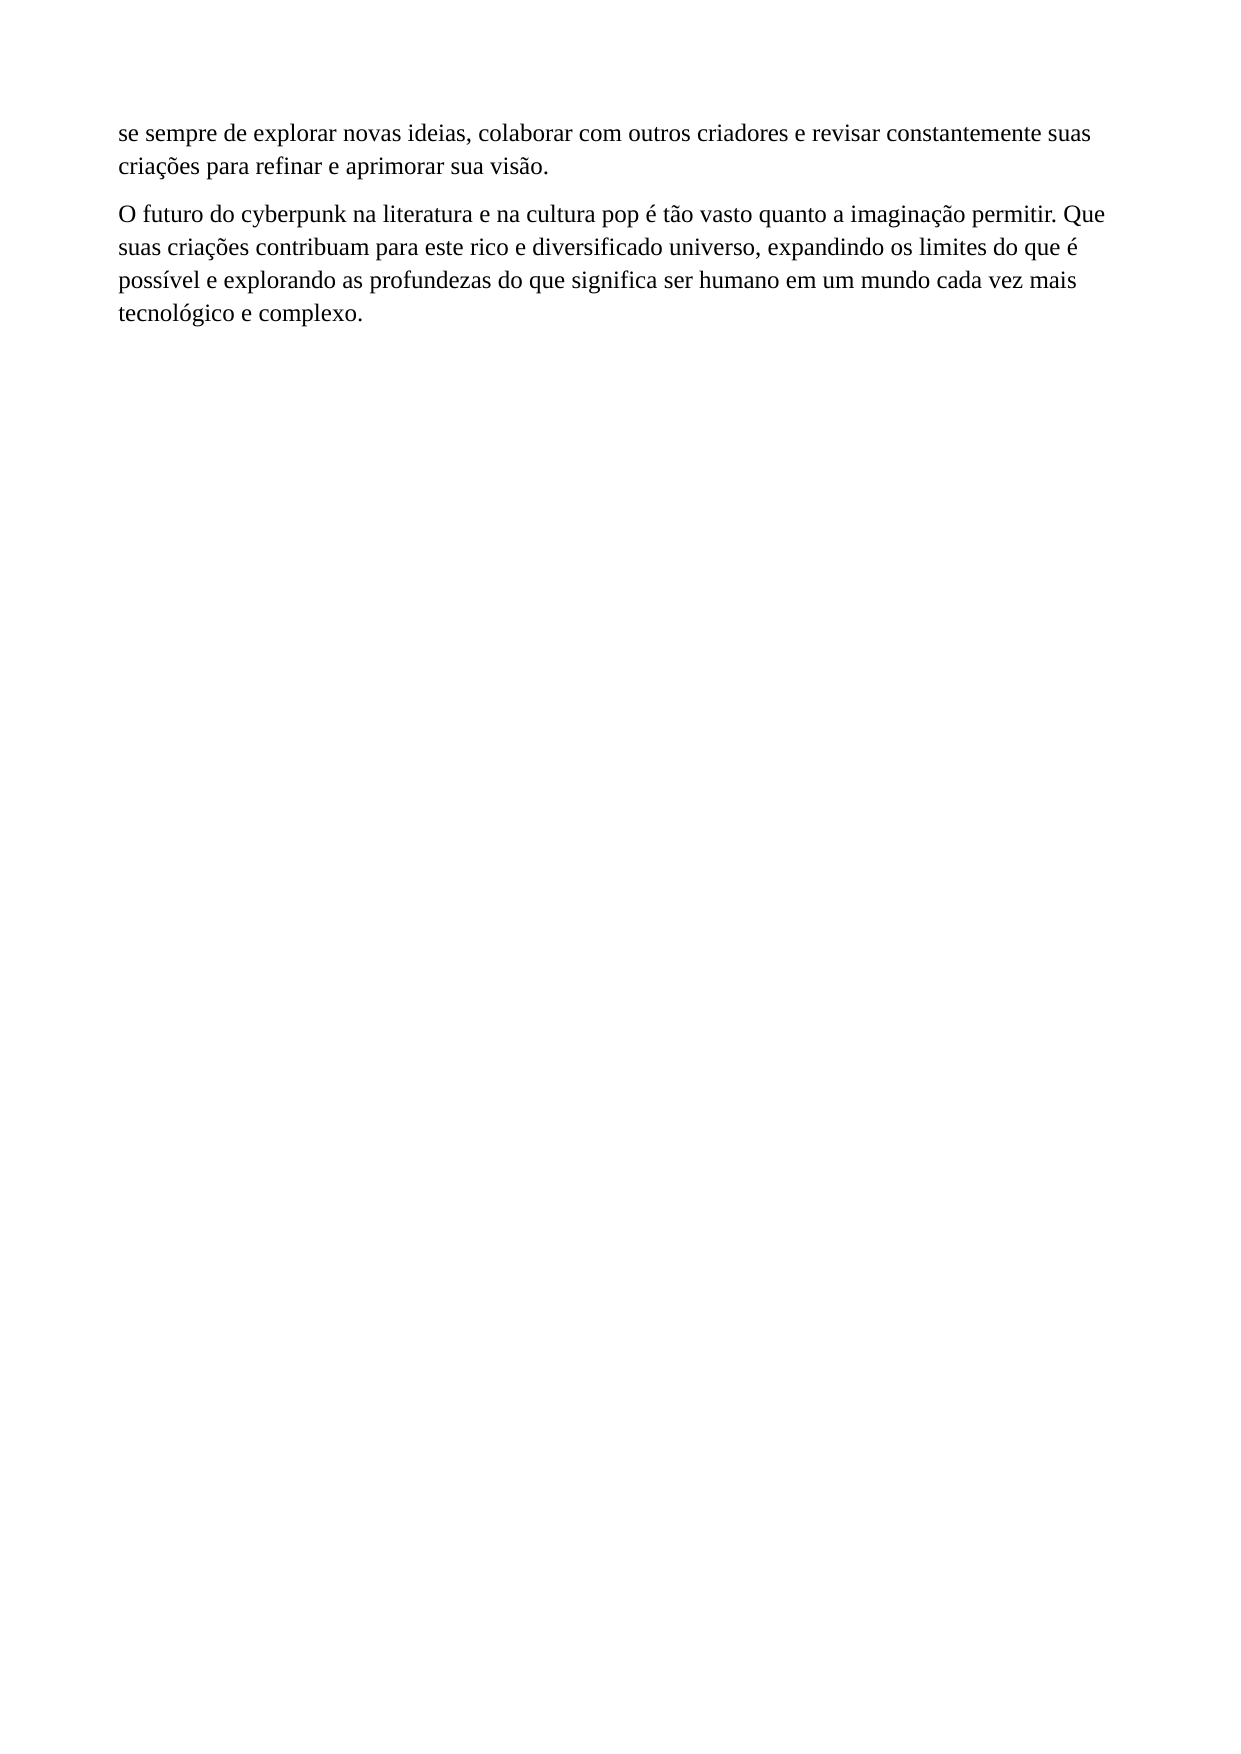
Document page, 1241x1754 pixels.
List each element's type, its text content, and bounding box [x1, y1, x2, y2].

text se sempre de explorar novas ideias, colaborar com outros criadores e revisar constantemente suas criações para refinar e aprimorar sua visão. [118, 118, 1122, 180]
text O futuro do cyberpunk na literatura e na cultura pop é tão vasto quanto a imaginação permitir. Que suas criações contribuam para este rico e diversificado universo, expandindo os limites do que é possível e explorando as profundezas do que significa ser humano em um mundo cada vez mais tecnológico e complexo. [118, 199, 1122, 327]
